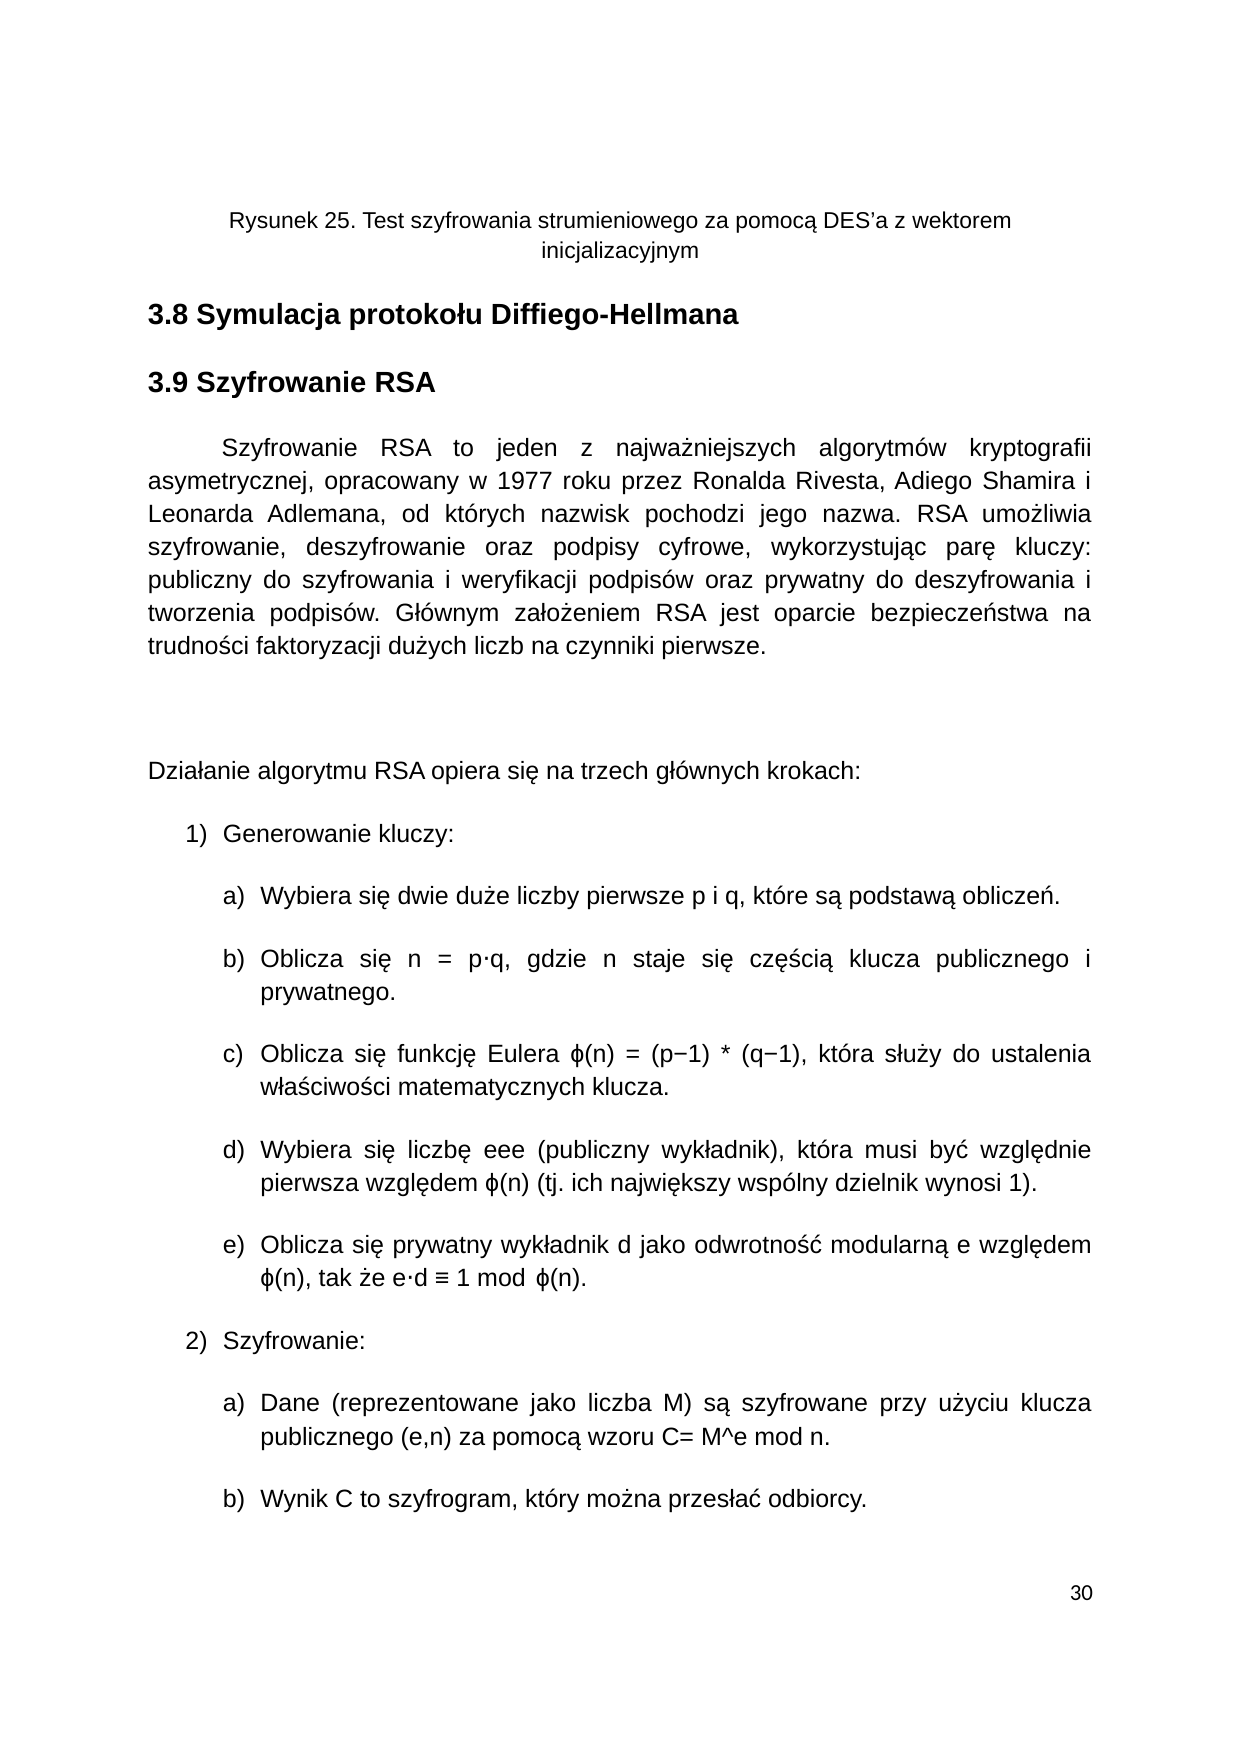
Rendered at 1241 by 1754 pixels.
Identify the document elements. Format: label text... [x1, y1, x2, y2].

list Oblicza się funkcję Eulera ϕ(n) = (p−1) * (q−1), która służy do ustalenia właściwości matematycznych klucza. [223, 1039, 1093, 1101]
list Dane (reprezentowane jako liczba M) są szyfrowane przy użyciu klucza publicznego (e,n) za pomocą wzoru C= M^e mod n. [223, 1388, 1093, 1450]
text 3.9 Szyfrowanie RSA [148, 365, 1093, 399]
list Szyfrowanie: [185, 1326, 1093, 1355]
text Szyfrowanie RSA to jeden z najważniejszych algorytmów kryptografii asymetrycznej, opracowany w 1977 roku przez Ronalda Rivesta, Adiego Shamira i Leonarda Adlemana, od których nazwisk pochodzi jego nazwa. RSA umożliwia szyfrowanie, deszyfrowanie oraz podpisy cyfrowe, wykorzystując parę kluczy: publiczny do szyfrowania i weryfikacji podpisów oraz prywatny do deszyfrowania i tworzenia podpisów. Głównym założeniem RSA jest oparcie bezpieczeństwa na trudności faktoryzacji dużych liczb na czynniki pierwsze. [148, 433, 1093, 660]
list Generowanie kluczy: [185, 819, 1093, 848]
text Działanie algorytmu RSA opiera się na trzech głównych krokach: [148, 756, 1093, 785]
list Oblicza się prywatny wykładnik d jako odwrotność modularną e względem ϕ(n), tak że e⋅d ≡ 1 mod ϕ(n). [223, 1230, 1093, 1292]
text 3.8 Symulacja protokołu Diffiego-Hellmana [148, 297, 1093, 331]
list Wybiera się liczbę eee (publiczny wykładnik), która musi być względnie pierwsza względem ϕ(n) (tj. ich największy wspólny dzielnik wynosi 1). [223, 1135, 1093, 1197]
list Wynik C to szyfrogram, który można przesłać odbiorcy. [223, 1484, 1093, 1513]
list Wybiera się dwie duże liczby pierwsze p i q, które są podstawą obliczeń. [223, 881, 1093, 910]
text Rysunek 25. Test szyfrowania strumieniowego za pomocą DES’a z wektorem inicjalizacyjnym [148, 207, 1093, 264]
list Oblicza się n = p⋅q, gdzie n staje się częścią klucza publicznego i prywatnego. [223, 944, 1093, 1006]
